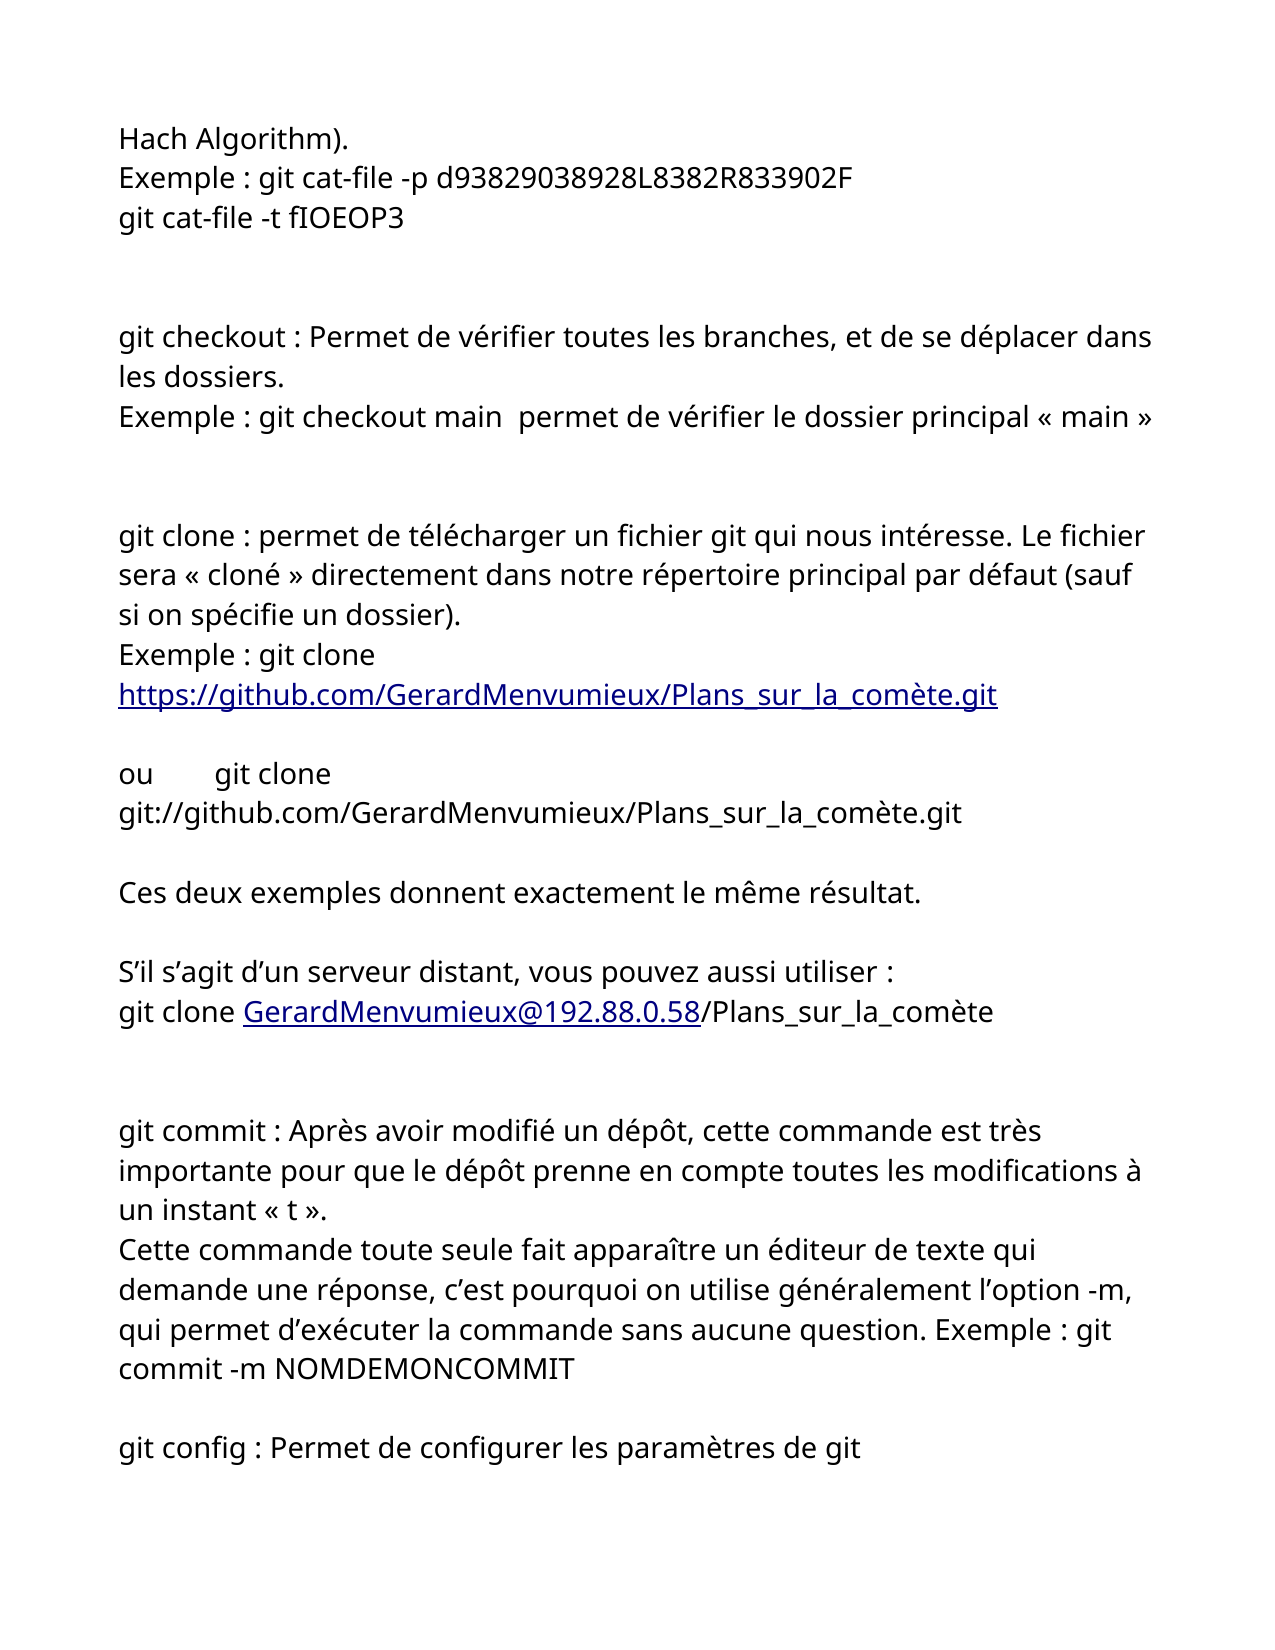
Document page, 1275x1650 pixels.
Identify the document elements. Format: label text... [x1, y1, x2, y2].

text Hach Algorithm). Exemple : git cat-file -p d93829038928L8382R833902F git cat-file -t fIOEOP3 git checkout : Permet de vérifier toutes les branches, et de se déplacer dans les dossiers. Exemple : git checkout main permet de vérifier le dossier principal « main » git clone : permet de télécharger un fichier git qui nous intéresse. Le fichier sera « cloné » directement dans notre répertoire principal par défaut (sauf si on spécifie un dossier). Exemple : git clone https://github.com/GerardMenvumieux/Plans_sur_la_comète.git ou git clone git://github.com/GerardMenvumieux/Plans_sur_la_comète.git Ces deux exemples donnent exactement le même résultat. S’il s’agit d’un serveur distant, vous pouvez aussi utiliser : git clone GerardMenvumieux@192.88.0.58/Plans_sur_la_comète git commit : Après avoir modifié un dépôt, cette commande est très importante pour que le dépôt prenne en compte toutes les modifications à un instant « t ». Cette commande toute seule fait apparaître un éditeur de texte qui demande une réponse, c’est pourquoi on utilise généralement l’option -m, qui permet d’exécuter la commande sans aucune question. Exemple : git commit -m NOMDEMONCOMMIT git config : Permet de configurer les paramètres de git [118, 118, 1157, 1507]
